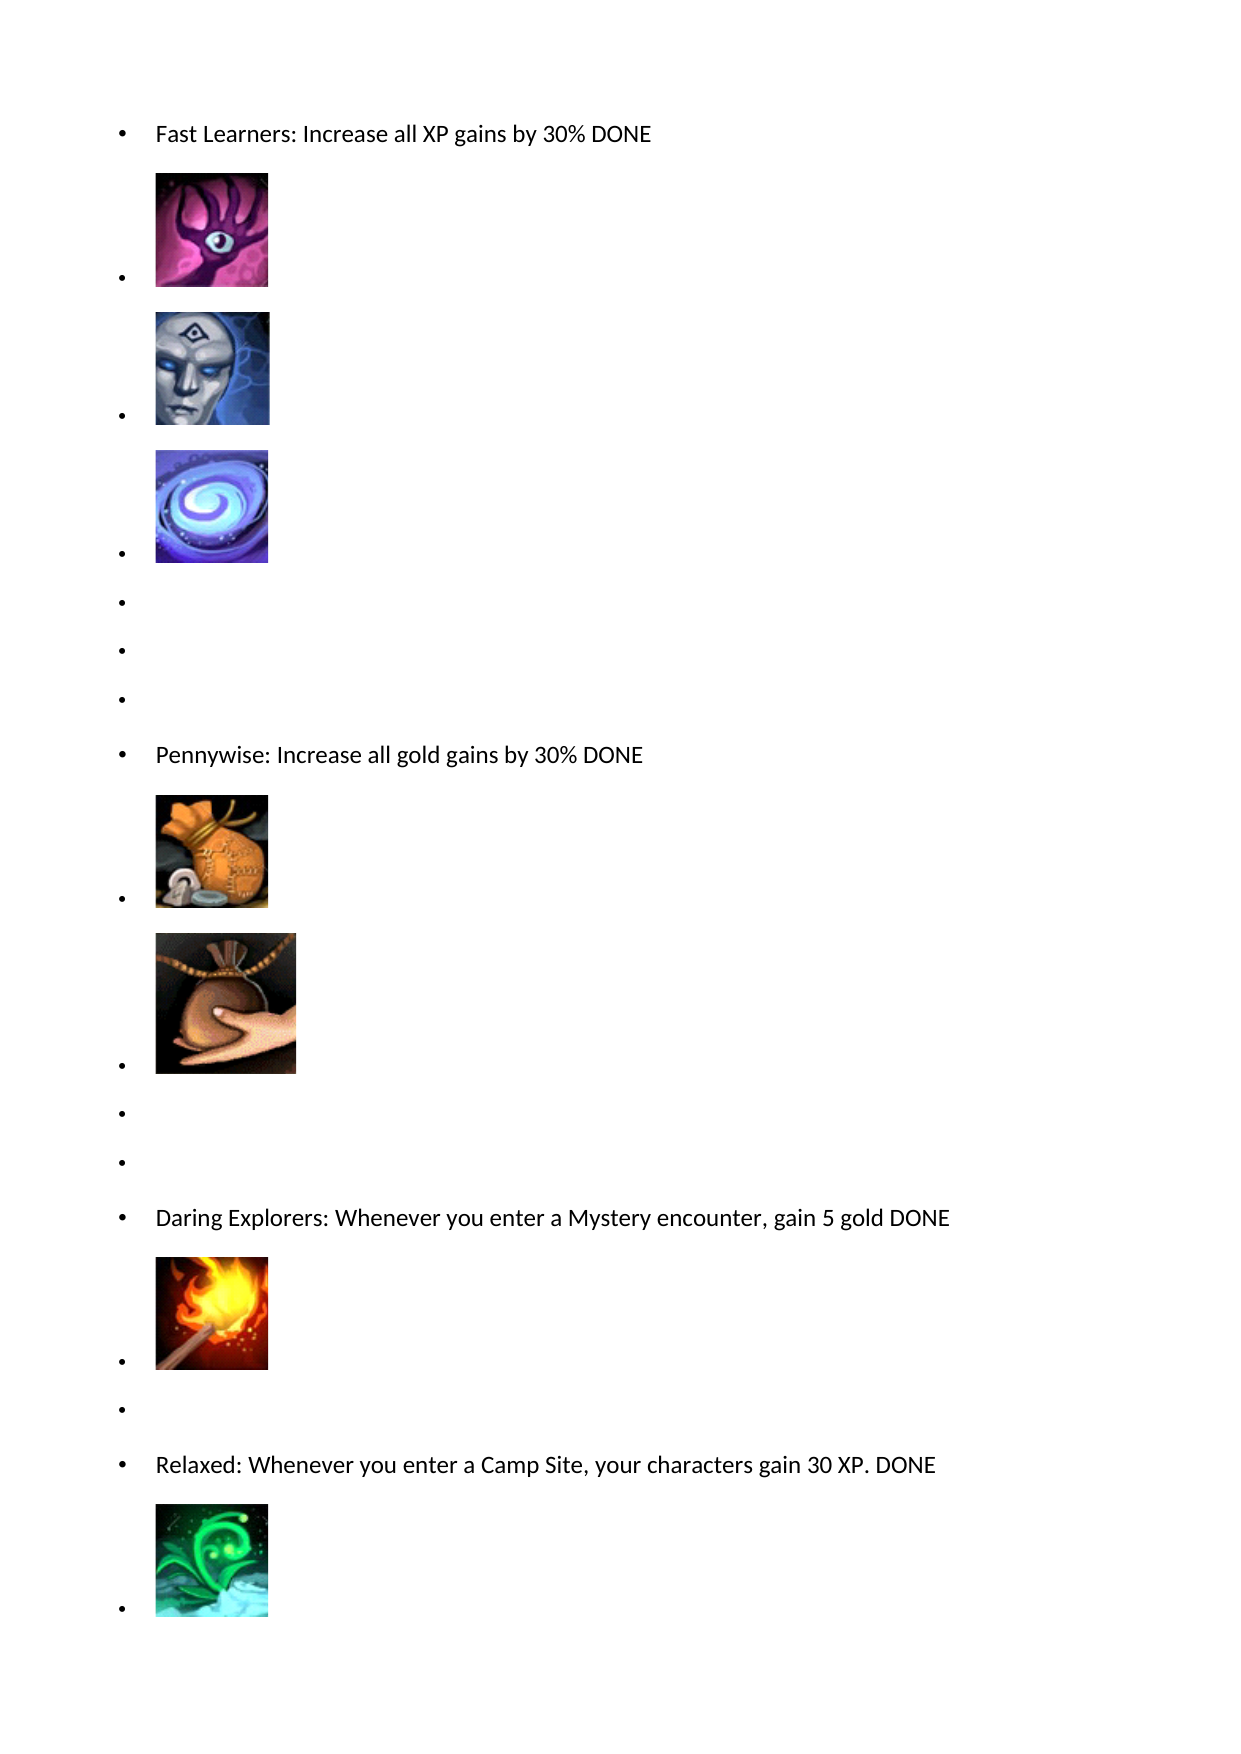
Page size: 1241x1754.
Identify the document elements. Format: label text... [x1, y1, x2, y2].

list Fast Learners: Increase all XP gains by 30% DONE [81, 118, 1122, 149]
list Pennywise: Increase all gold gains by 30% DONE [81, 739, 1122, 770]
list Relaxed: Whenever you enter a Camp Site, your characters gain 30 XP. DONE [81, 1449, 1122, 1479]
list Daring Explorers: Whenever you enter a Mystery encounter, gain 5 gold DONE [81, 1202, 1122, 1232]
